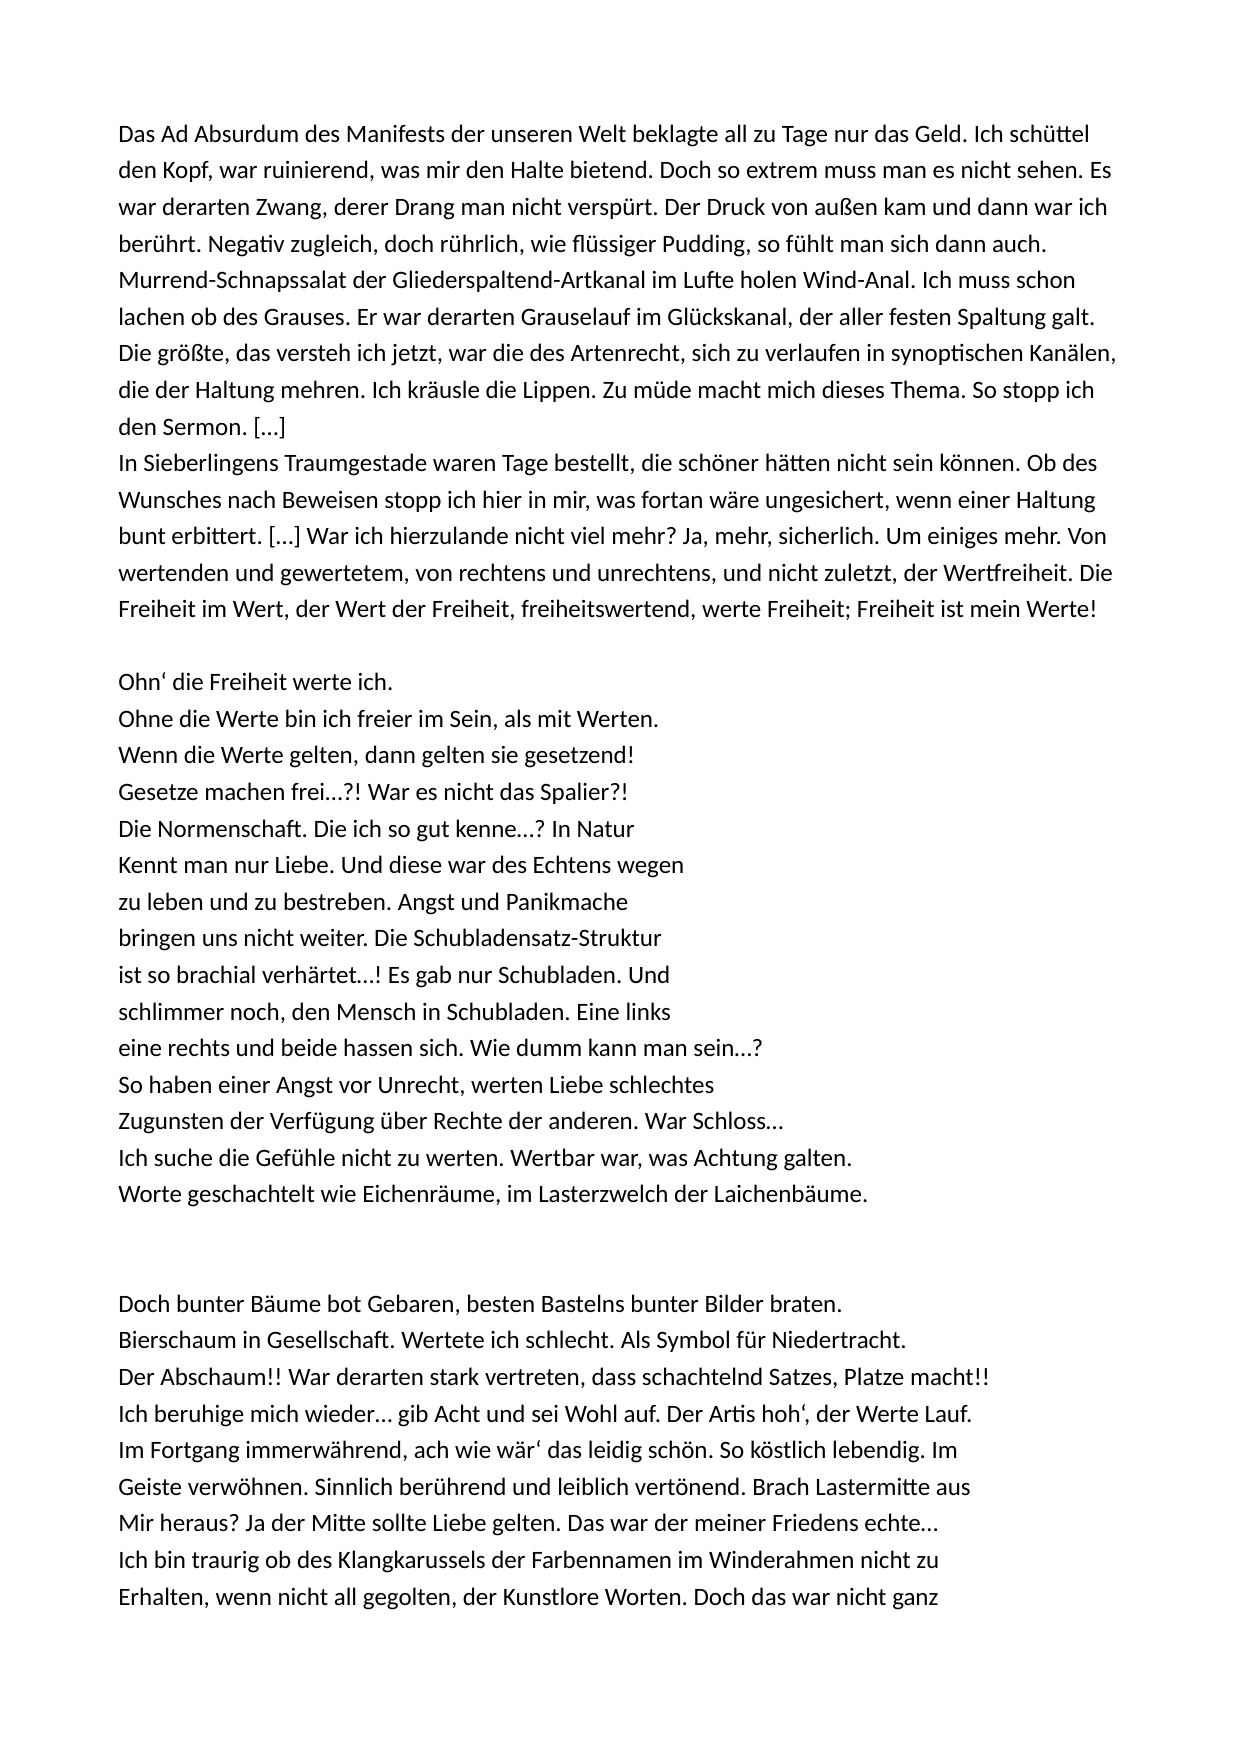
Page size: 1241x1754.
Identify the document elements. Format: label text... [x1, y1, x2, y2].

text Mir heraus? Ja der Mitte sollte Liebe gelten. Das war der meiner Friedens echte… [118, 1507, 1122, 1538]
text Doch bunter Bäume bot Gebaren, besten Bastelns bunter Bilder braten. [118, 1288, 1122, 1319]
text Die Normenschaft. Die ich so gut kenne…? In Natur [118, 813, 1122, 843]
text Bierschaum in Gesellschaft. Wertete ich schlecht. Als Symbol für Niedertracht. [118, 1325, 1122, 1355]
text Wenn die Werte gelten, dann gelten sie gesetzend! [118, 740, 1122, 770]
text Erhalten, wenn nicht all gegolten, der Kunstlore Worten. Doch das war nicht ganz [118, 1581, 1122, 1611]
text Das Ad Absurdum des Manifests der unseren Welt beklagte all zu Tage nur das Geld. Ich schüttel den Kopf, war ruinierend, was mir den Halte bietend. Doch so extrem muss man es nicht sehen. Es war derarten Zwang, derer Drang man nicht verspürt. Der Druck von außen kam und dann war ich berührt. Negativ zugleich, doch rührlich, wie flüssiger Pudding, so fühlt man sich dann auch. Murrend-Schnapssalat der Gliederspaltend-Artkanal im Lufte holen Wind-Anal. Ich muss schon lachen ob des Grauses. Er war derarten Grauselauf im Glückskanal, der aller festen Spaltung galt. Die größte, das versteh ich jetzt, war die des Artenrecht, sich zu verlaufen in synoptischen Kanälen, die der Haltung mehren. Ich kräusle die Lippen. Zu müde macht mich dieses Thema. So stopp ich den Sermon. […] [118, 118, 1122, 441]
text Gesetze machen frei…?! War es nicht das Spalier?! [118, 776, 1122, 807]
text Der Abschaum!! War derarten stark vertreten, dass schachtelnd Satzes, Platze macht!! [118, 1361, 1122, 1392]
text Geiste verwöhnen. Sinnlich berührend und leiblich vertönend. Brach Lastermitte aus [118, 1471, 1122, 1501]
text Kennt man nur Liebe. Und diese war des Echtens wegen [118, 849, 1122, 880]
text ist so brachial verhärtet…! Es gab nur Schubladen. Und [118, 959, 1122, 989]
text Ich bin traurig ob des Klangkarussels der Farbennamen im Winderahmen nicht zu [118, 1544, 1122, 1574]
text So haben einer Angst vor Unrecht, werten Liebe schlechtes [118, 1069, 1122, 1099]
text zu leben und zu bestreben. Angst und Panikmache [118, 886, 1122, 916]
text Ich suche die Gefühle nicht zu werten. Wertbar war, was Achtung galten. [118, 1142, 1122, 1172]
text Ohn‘ die Freiheit werte ich. [118, 667, 1122, 697]
text Ich beruhige mich wieder… gib Acht und sei Wohl auf. Der Artis hoh‘, der Werte Lauf. [118, 1398, 1122, 1428]
text Zugunsten der Verfügung über Rechte der anderen. War Schloss… [118, 1105, 1122, 1136]
text bringen uns nicht weiter. Die Schubladensatz-Struktur [118, 922, 1122, 953]
text Worte geschachtelt wie Eichenräume, im Lasterzwelch der Laichenbäume. [118, 1178, 1122, 1209]
text Ohne die Werte bin ich freier im Sein, als mit Werten. [118, 703, 1122, 734]
text In Sieberlingens Traumgestade waren Tage bestellt, die schöner hätten nicht sein können. Ob des Wunsches nach Beweisen stopp ich hier in mir, was fortan wäre ungesichert, wenn einer Haltung bunt erbittert. […] War ich hierzulande nicht viel mehr? Ja, mehr, sicherlich. Um einiges mehr. Von wertenden und gewertetem, von rechtens und unrechtens, und nicht zuletzt, der Wertfreiheit. Die Freiheit im Wert, der Wert der Freiheit, freiheitswertend, werte Freiheit; Freiheit ist mein Werte! [118, 447, 1122, 624]
text eine rechts und beide hassen sich. Wie dumm kann man sein…? [118, 1032, 1122, 1063]
text schlimmer noch, den Mensch in Schubladen. Eine links [118, 996, 1122, 1026]
text Im Fortgang immerwährend, ach wie wär‘ das leidig schön. So köstlich lebendig. Im [118, 1434, 1122, 1465]
